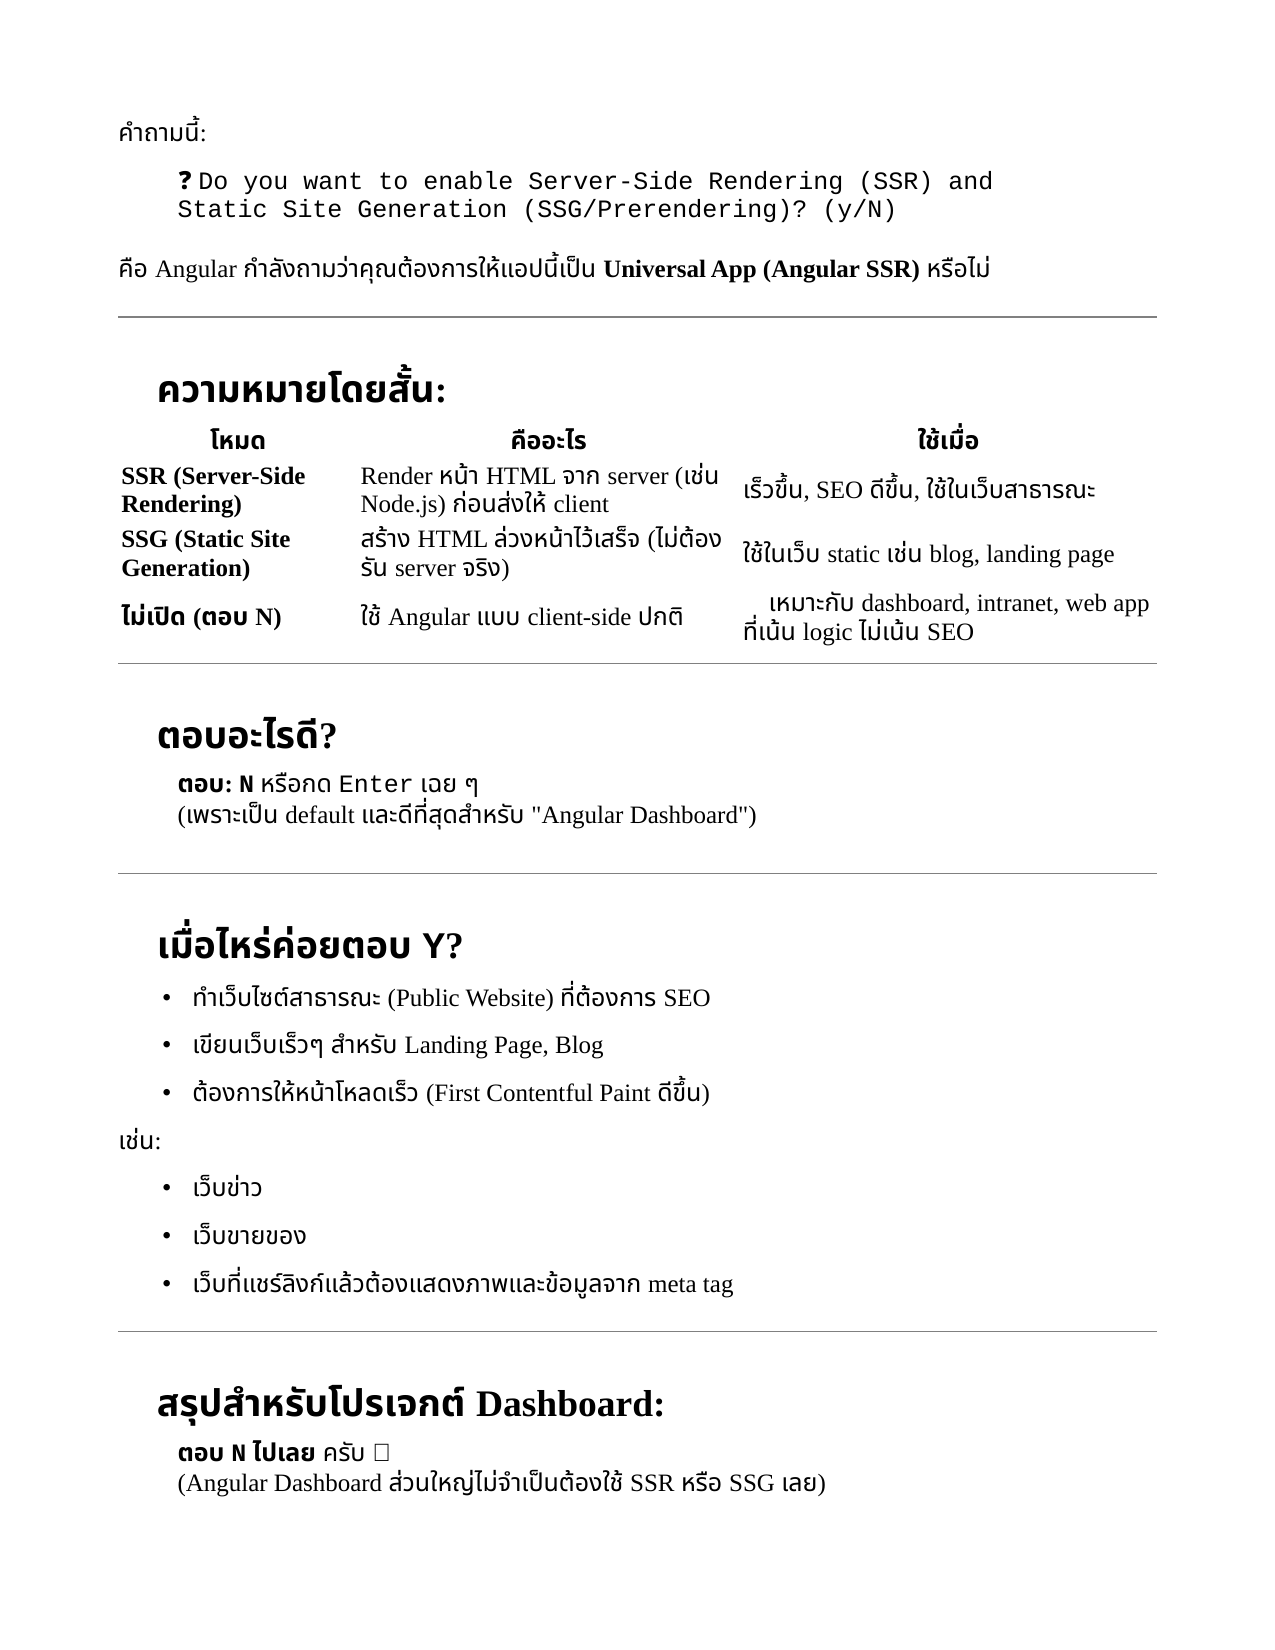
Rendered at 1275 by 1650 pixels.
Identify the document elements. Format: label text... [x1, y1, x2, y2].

list ต้องการให้หน้าโหลดเร็ว (First Contentful Paint ดีขึ้น) [162, 1078, 1157, 1107]
table_cell สร้าง HTML ล่วงหน้าไว้เสร็จ (ไม่ต้องรัน server จริง) [358, 521, 740, 585]
list เว็บขายของ [162, 1221, 1157, 1250]
text คำถามนี้: [118, 118, 1157, 147]
text ตอบ: N หรือกด Enter เฉย ๆ (เพราะเป็น default และดีที่สุดสำหรับ "Angular Dashboard") [177, 769, 1098, 829]
table_cell Render หน้า HTML จาก server (เช่น Node.js) ก่อนส่งให้ client [358, 458, 740, 521]
list ทำเว็บไซต์สาธารณะ (Public Website) ที่ต้องการ SEO [162, 983, 1157, 1011]
subtitle 🧠 เมื่อไหร่ค่อยตอบ Y? [118, 924, 1157, 970]
subtitle 📌 สรุปสำหรับโปรเจกต์ Dashboard: [118, 1382, 1157, 1425]
table_cell SSG (Static Site Generation) [118, 521, 357, 585]
table_cell SSR (Server-Side Rendering) [118, 458, 357, 521]
text คือ Angular กำลังถามว่าคุณต้องการให้แอปนี้เป็น Universal App (Angular SSR) หรือไม่ [118, 254, 1157, 283]
table_cell ใช้ Angular แบบ client-side ปกติ [358, 585, 740, 648]
table_cell ใช้ในเว็บ static เช่น blog, landing page [740, 521, 1157, 585]
table_cell ไม่เปิด (ตอบ N) [118, 585, 357, 648]
table_header โหมด [118, 423, 357, 458]
text เช่น: [118, 1126, 1157, 1154]
table_cell เร็วขึ้น, SEO ดีขึ้น, ใช้ในเว็บสาธารณะ [740, 458, 1157, 521]
text ❓ Do you want to enable Server-Side Rendering (SSR) and Static Site Generation (SSG/Prerendering)? (y/N) [177, 166, 1098, 225]
list เว็บที่แชร์ลิงก์แล้วต้องแสดงภาพและข้อมูลจาก meta tag [162, 1269, 1157, 1298]
table_header คืออะไร [358, 423, 740, 458]
table_header ใช้เมื่อ [740, 423, 1157, 458]
list เขียนเว็บเร็วๆ สำหรับ Landing Page, Blog [162, 1030, 1157, 1059]
subtitle 💡 ความหมายโดยสั้น: [118, 367, 1157, 411]
table_cell ✅ เหมาะกับ dashboard, intranet, web app ที่เน้น logic ไม่เน้น SEO [740, 585, 1157, 648]
text ตอบ N ไปเลย ครับ ✅ (Angular Dashboard ส่วนใหญ่ไม่จำเป็นต้องใช้ SSR หรือ SSG เลย) [177, 1437, 1098, 1497]
subtitle ✅ ตอบอะไรดี? [118, 713, 1157, 757]
list เว็บข่าว [162, 1173, 1157, 1202]
